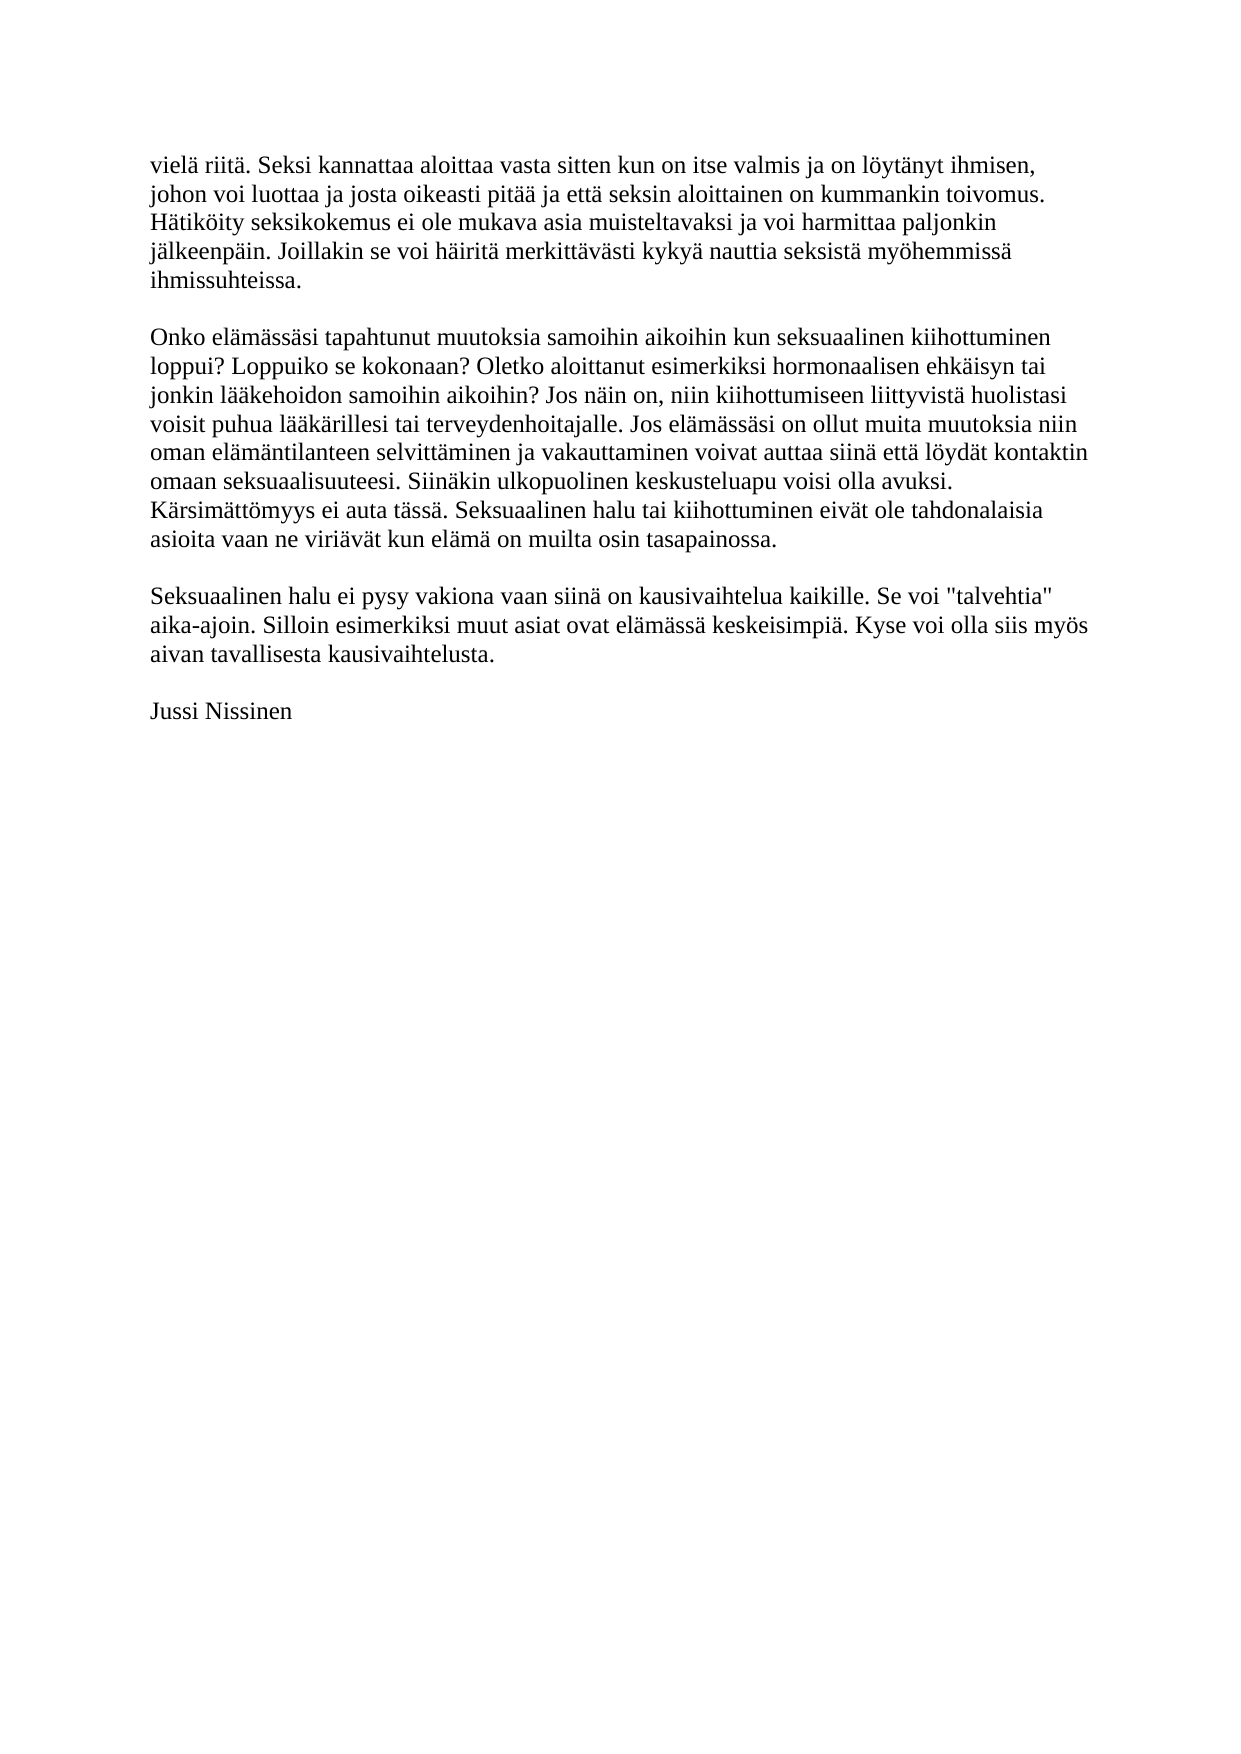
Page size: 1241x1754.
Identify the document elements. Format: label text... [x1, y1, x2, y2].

text vielä riitä. Seksi kannattaa aloittaa vasta sitten kun on itse valmis ja on löytänyt ihmisen, johon voi luottaa ja josta oikeasti pitää ja että seksin aloittainen on kummankin toivomus. Hätiköity seksikokemus ei ole mukava asia muisteltavaksi ja voi harmittaa paljonkin jälkeenpäin. Joillakin se voi häiritä merkittävästi kykyä nauttia seksistä myöhemmissä ihmissuhteissa. Onko elämässäsi tapahtunut muutoksia samoihin aikoihin kun seksuaalinen kiihottuminen loppui? Loppuiko se kokonaan? Oletko aloittanut esimerkiksi hormonaalisen ehkäisyn tai jonkin lääkehoidon samoihin aikoihin? Jos näin on, niin kiihottumiseen liittyvistä huolistasi voisit puhua lääkärillesi tai terveydenhoitajalle. Jos elämässäsi on ollut muita muutoksia niin oman elämäntilanteen selvittäminen ja vakauttaminen voivat auttaa siinä että löydät kontaktin omaan seksuaalisuuteesi. Siinäkin ulkopuolinen keskusteluapu voisi olla avuksi. Kärsimättömyys ei auta tässä. Seksuaalinen halu tai kiihottuminen eivät ole tahdonalaisia asioita vaan ne viriävät kun elämä on muilta osin tasapainossa. Seksuaalinen halu ei pysy vakiona vaan siinä on kausivaihtelua kaikille. Se voi "talvehtia" aika-ajoin. Silloin esimerkiksi muut asiat ovat elämässä keskeisimpiä. Kyse voi olla siis myös aivan tavallisesta kausivaihtelusta. Jussi Nissinen [150, 150, 1090, 725]
